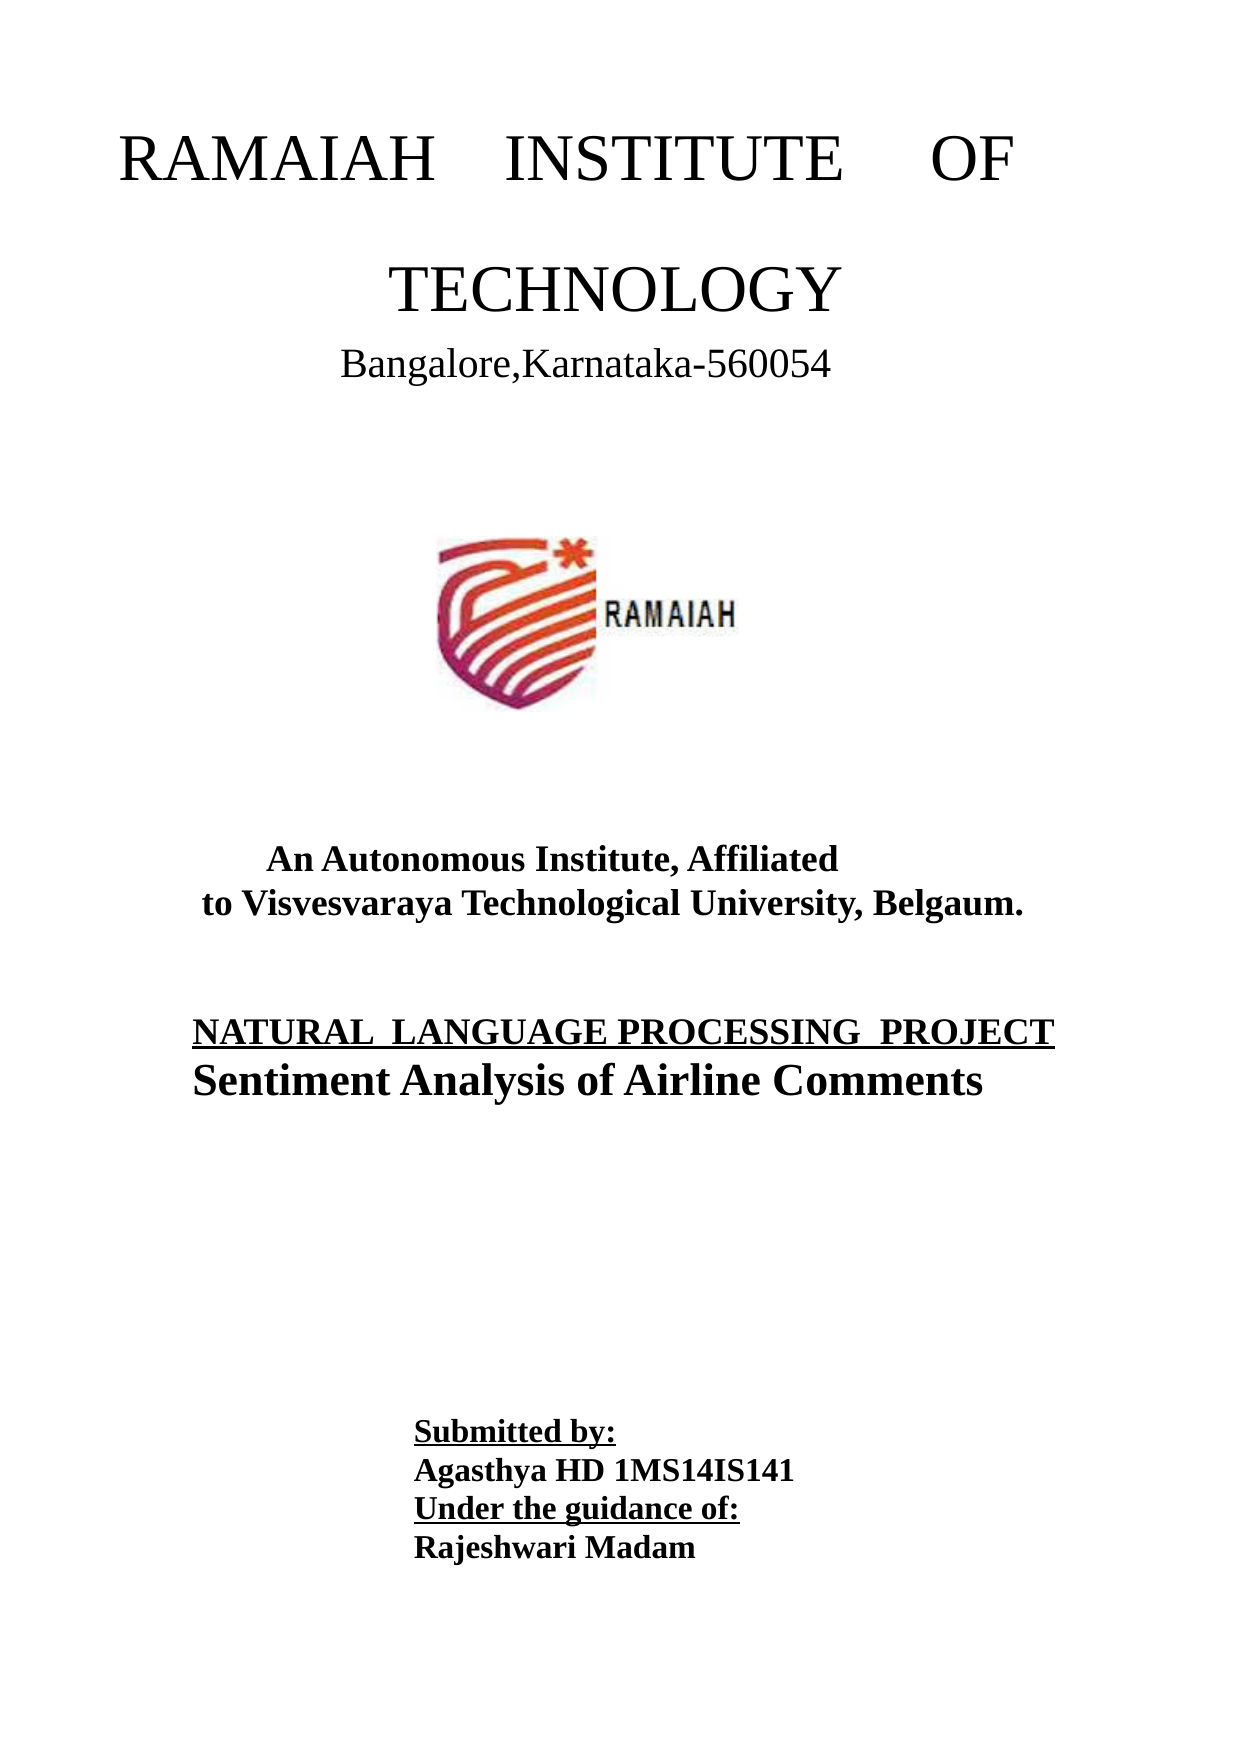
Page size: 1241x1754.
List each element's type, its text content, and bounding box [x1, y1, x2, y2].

text Submitted by: [118, 1407, 1122, 1450]
text Under the guidance of: [118, 1488, 1122, 1527]
text Sentiment Analysis of Airline Comments [118, 1052, 1122, 1105]
text Rajeshwari Madam [118, 1527, 1122, 1565]
text NATURAL LANGUAGE PROCESSING PROJECT [118, 1009, 1122, 1052]
text An Autonomous Institute, Affiliated to Visvesvaraya Technological University, Belgaum. [118, 837, 1122, 923]
text RAMAIAH INSTITUTE OF TECHNOLOGY [118, 118, 1122, 338]
text Agasthya HD 1MS14IS141 [118, 1450, 1122, 1488]
text Bangalore,Karnataka-560054 [118, 338, 1122, 386]
picture [435, 536, 739, 712]
